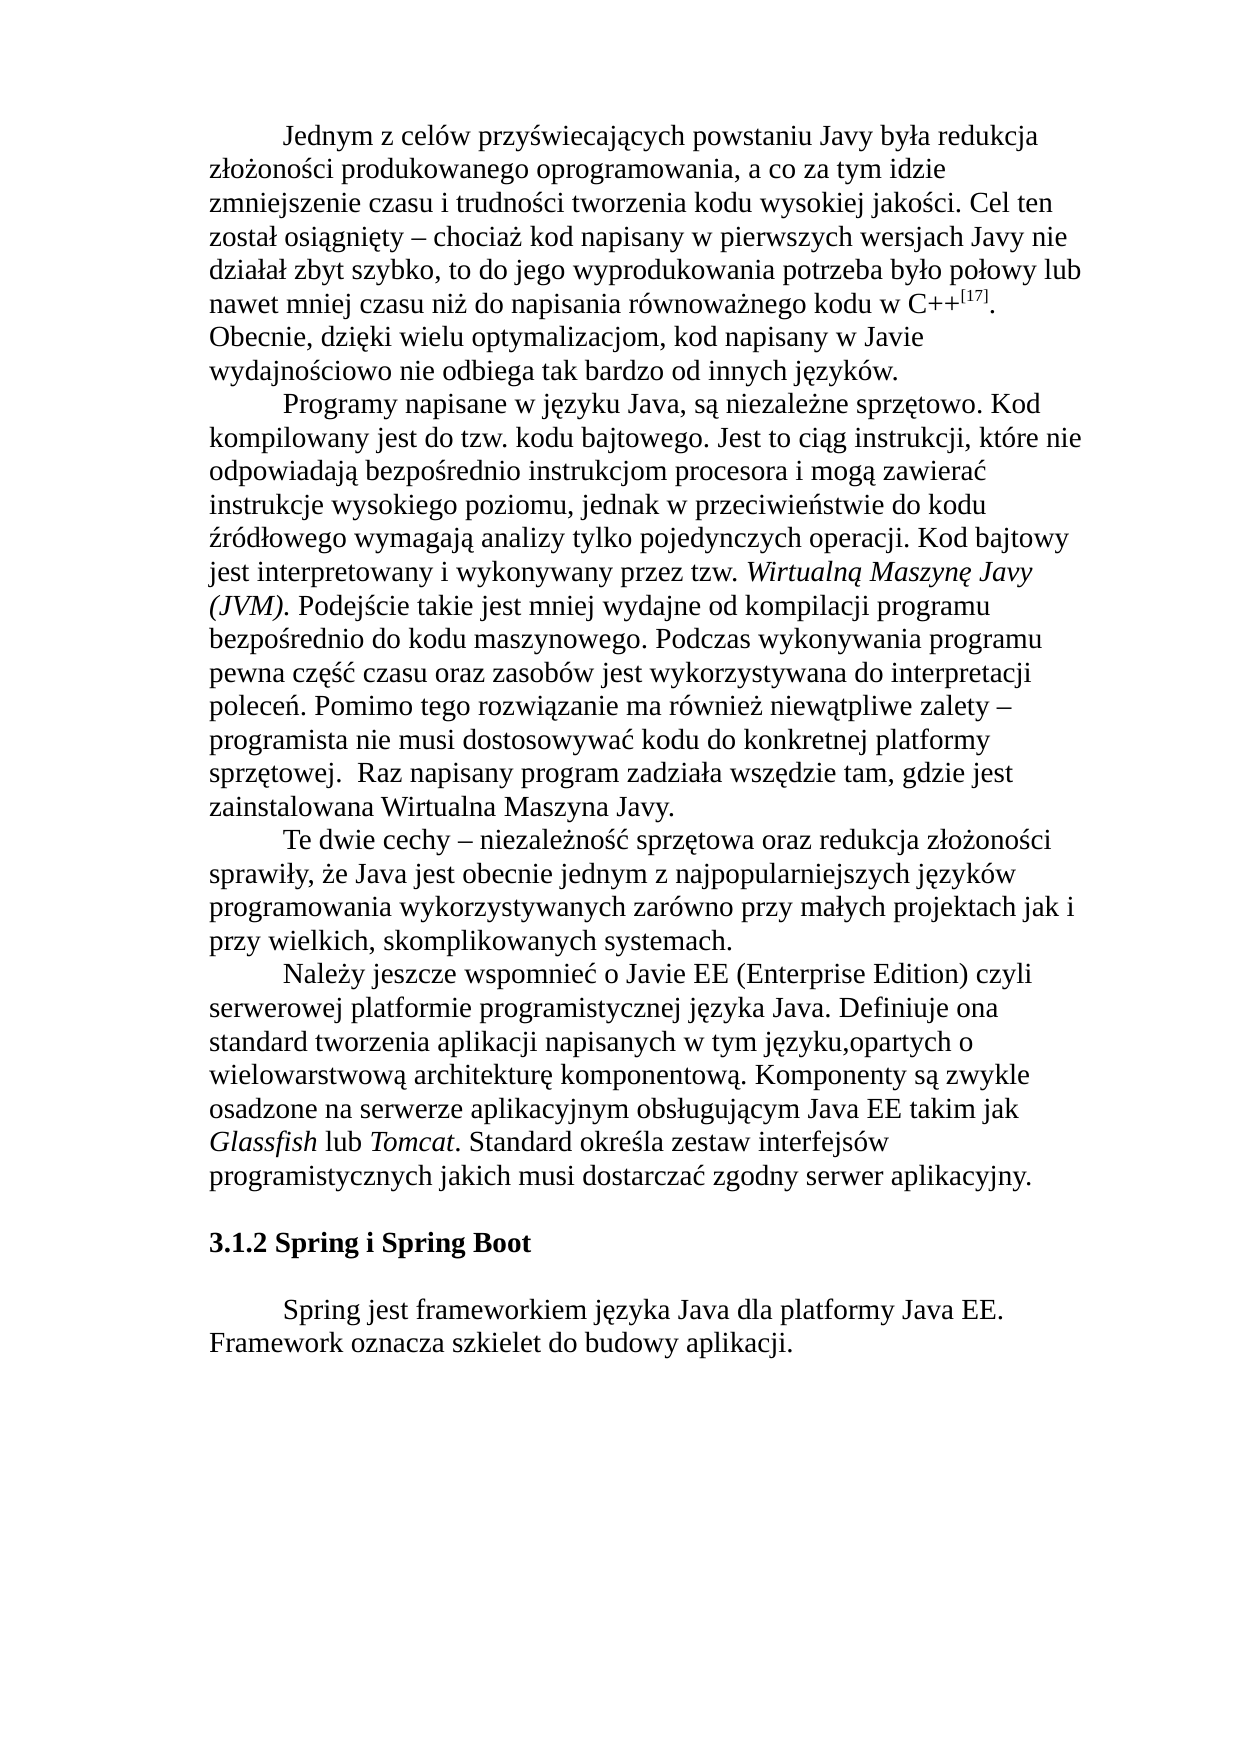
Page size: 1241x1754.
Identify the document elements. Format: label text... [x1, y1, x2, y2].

text 3.1.2 Spring i Spring Boot [209, 1225, 1095, 1258]
text Należy jeszcze wspomnieć o Javie EE (Enterprise Edition) czyli serwerowej platformie programistycznej języka Java. Definiuje ona standard tworzenia aplikacji napisanych w tym języku,opartych o wielowarstwową architekturę komponentową. Komponenty są zwykle osadzone na serwerze aplikacyjnym obsługującym Java EE takim jak Glassfish lub Tomcat. Standard określa zestaw interfejsów programistycznych jakich musi dostarczać zgodny serwer aplikacyjny. [209, 957, 1095, 1191]
text Programy napisane w języku Java, są niezależne sprzętowo. Kod kompilowany jest do tzw. kodu bajtowego. Jest to ciąg instrukcji, które nie odpowiadają bezpośrednio instrukcjom procesora i mogą zawierać instrukcje wysokiego poziomu, jednak w przeciwieństwie do kodu źródłowego wymagają analizy tylko pojedynczych operacji. Kod bajtowy jest interpretowany i wykonywany przez tzw. Wirtualną Maszynę Javy (JVM). Podejście takie jest mniej wydajne od kompilacji programu bezpośrednio do kodu maszynowego. Podczas wykonywania programu pewna część czasu oraz zasobów jest wykorzystywana do interpretacji poleceń. Pomimo tego rozwiązanie ma również niewątpliwe zalety – programista nie musi dostosowywać kodu do konkretnej platformy sprzętowej. Raz napisany program zadziała wszędzie tam, gdzie jest zainstalowana Wirtualna Maszyna Javy. [209, 386, 1095, 822]
text Spring jest frameworkiem języka Java dla platformy Java EE. Framework oznacza szkielet do budowy aplikacji. [209, 1292, 1095, 1359]
text Te dwie cechy – niezależność sprzętowa oraz redukcja złożoności sprawiły, że Java jest obecnie jednym z najpopularniejszych języków programowania wykorzystywanych zarówno przy małych projektach jak i przy wielkich, skomplikowanych systemach. [209, 822, 1095, 957]
text Jednym z celów przyświecających powstaniu Javy była redukcja złożoności produkowanego oprogramowania, a co za tym idzie zmniejszenie czasu i trudności tworzenia kodu wysokiej jakości. Cel ten został osiągnięty – chociaż kod napisany w pierwszych wersjach Javy nie działał zbyt szybko, to do jego wyprodukowania potrzeba było połowy lub nawet mniej czasu niż do napisania równoważnego kodu w C++[17]. Obecnie, dzięki wielu optymalizacjom, kod napisany w Javie wydajnościowo nie odbiega tak bardzo od innych języków. [209, 118, 1095, 386]
